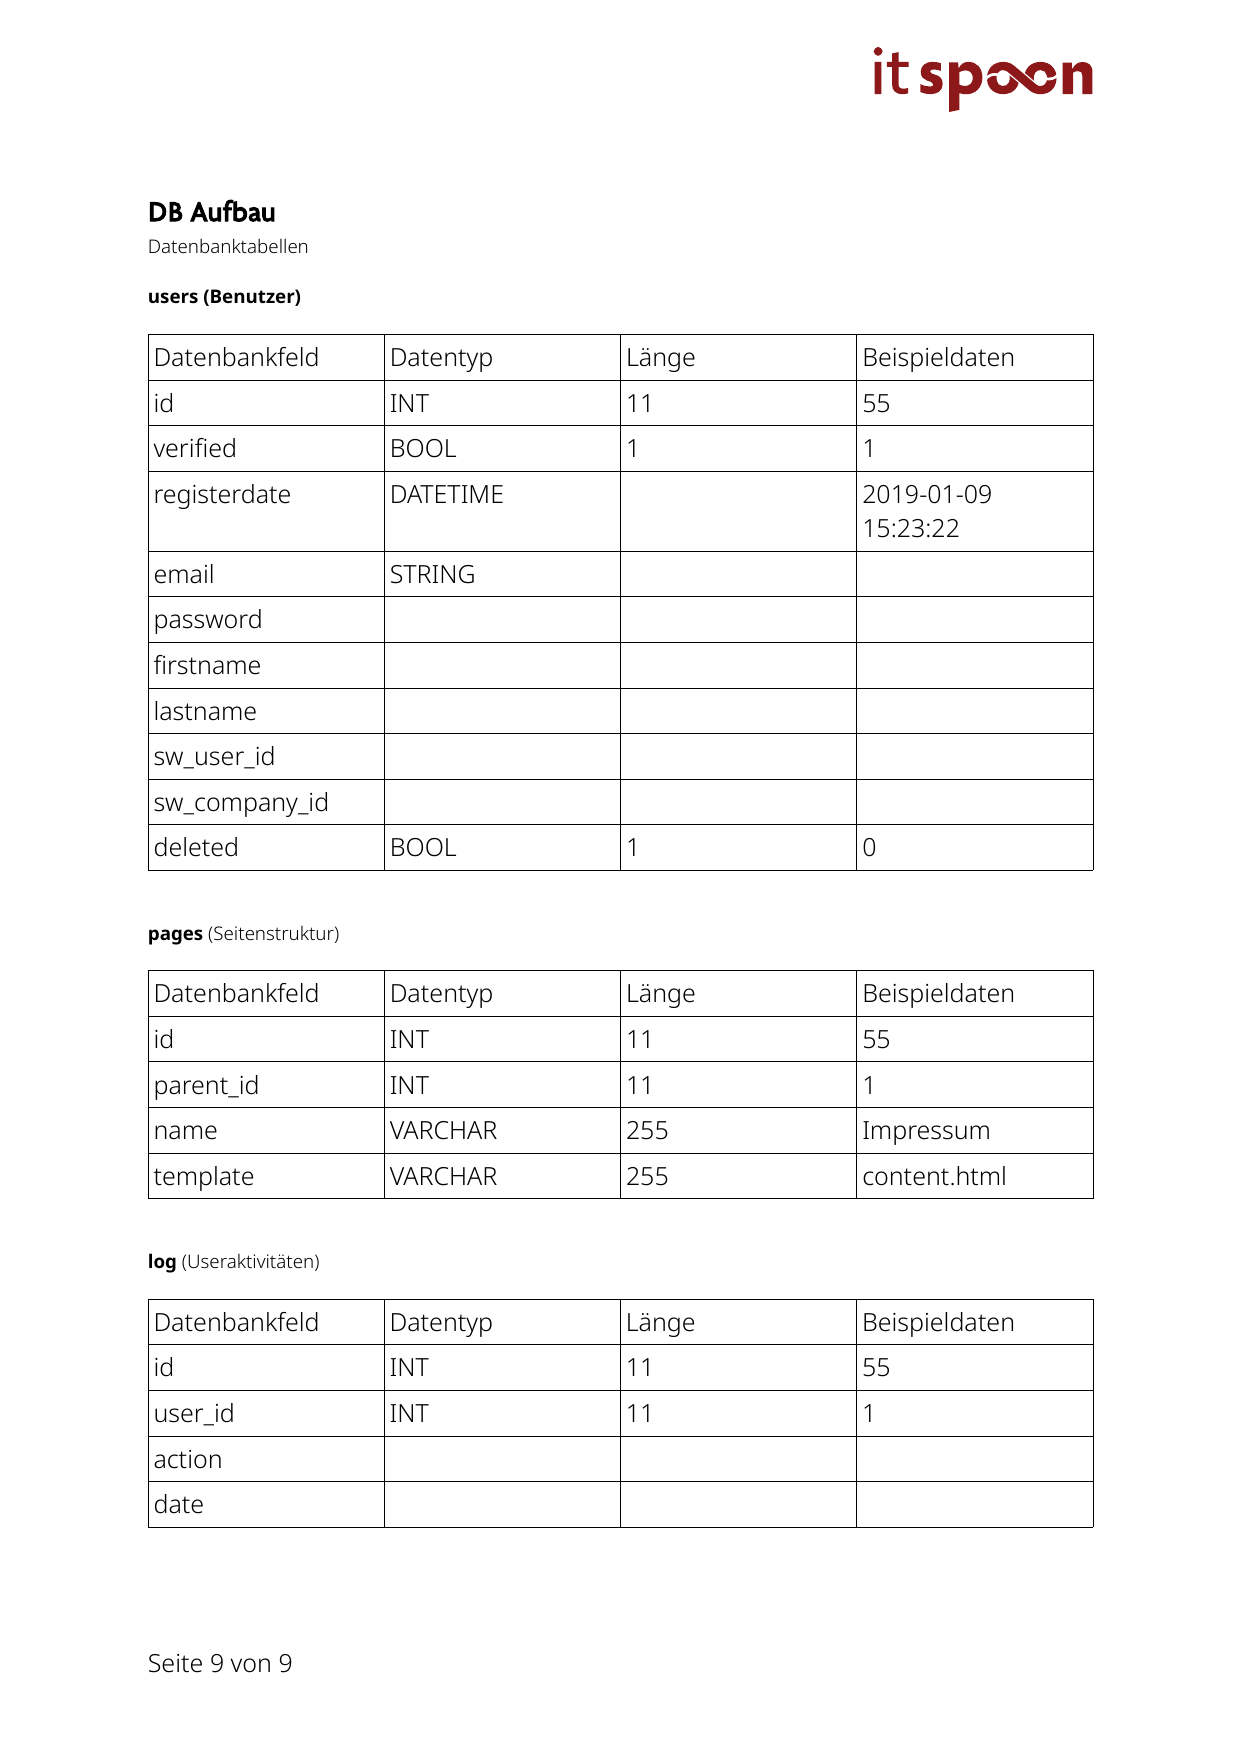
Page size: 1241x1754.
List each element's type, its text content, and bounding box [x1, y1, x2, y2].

table_cell [385, 1437, 620, 1481]
table_cell [621, 597, 856, 642]
table_cell INT [385, 381, 620, 425]
table_cell [857, 1437, 1093, 1481]
table_cell [621, 689, 856, 733]
table_cell BOOL [385, 825, 620, 870]
table_cell 2019-01-09 15:23:22 [857, 472, 1093, 551]
table_cell [385, 643, 620, 687]
text log (Useraktivitäten) [148, 1248, 1093, 1274]
table_cell [857, 734, 1093, 779]
table_cell [857, 1482, 1093, 1527]
text Datenbanktabellen [148, 234, 1093, 259]
table_cell 11 [621, 1391, 856, 1436]
table_cell [385, 780, 620, 824]
table_cell email [149, 552, 384, 596]
table_cell sw_user_id [149, 734, 384, 779]
table_cell template [149, 1154, 384, 1198]
table_cell [857, 552, 1093, 596]
table_cell [385, 597, 620, 642]
table_header Länge [621, 971, 856, 1016]
table_cell 1 [621, 825, 856, 870]
table_cell firstname [149, 643, 384, 687]
table_cell deleted [149, 825, 384, 870]
table_cell verified [149, 426, 384, 471]
table_cell 1 [857, 1062, 1093, 1107]
table_cell STRING [385, 552, 620, 596]
table_header Datentyp [385, 971, 620, 1016]
table_cell VARCHAR [385, 1154, 620, 1198]
table_cell 55 [857, 1345, 1093, 1390]
table_cell Impressum [857, 1108, 1093, 1153]
table_cell id [149, 381, 384, 425]
table_cell [621, 552, 856, 596]
table_cell user_id [149, 1391, 384, 1436]
table_cell [857, 780, 1093, 824]
table_cell DATETIME [385, 472, 620, 551]
table_cell action [149, 1437, 384, 1481]
table_header Länge [621, 335, 856, 379]
table_cell [385, 734, 620, 779]
table_cell 11 [621, 381, 856, 425]
table_cell [621, 780, 856, 824]
table_cell id [149, 1345, 384, 1390]
table_cell lastname [149, 689, 384, 733]
text users (Benutzer) [148, 284, 1093, 309]
table_cell registerdate [149, 472, 384, 551]
table_cell 1 [857, 426, 1093, 471]
table_cell [385, 1482, 620, 1527]
table_cell 0 [857, 825, 1093, 870]
table_header Beispieldaten [857, 971, 1093, 1016]
table_cell [857, 643, 1093, 687]
table_cell 11 [621, 1017, 856, 1061]
table_cell id [149, 1017, 384, 1061]
table_cell [857, 689, 1093, 733]
table_cell [857, 597, 1093, 642]
table_cell INT [385, 1345, 620, 1390]
text pages (Seitenstruktur) [148, 920, 1093, 946]
table_cell [621, 1482, 856, 1527]
table_cell [621, 1437, 856, 1481]
table_cell 55 [857, 1017, 1093, 1061]
table_cell password [149, 597, 384, 642]
table_header Datentyp [385, 335, 620, 379]
table_header Beispieldaten [857, 335, 1093, 379]
table_cell 255 [621, 1108, 856, 1153]
table_cell 1 [857, 1391, 1093, 1436]
table_cell 255 [621, 1154, 856, 1198]
table_cell sw_company_id [149, 780, 384, 824]
table_cell 11 [621, 1062, 856, 1107]
table_header Beispieldaten [857, 1300, 1093, 1344]
table_cell INT [385, 1017, 620, 1061]
table_cell [621, 734, 856, 779]
table_cell 1 [621, 426, 856, 471]
table_cell name [149, 1108, 384, 1153]
table_cell INT [385, 1062, 620, 1107]
table_cell 55 [857, 381, 1093, 425]
table_cell [621, 472, 856, 551]
table_cell parent_id [149, 1062, 384, 1107]
subtitle DB Aufbau [148, 193, 1093, 228]
table_cell VARCHAR [385, 1108, 620, 1153]
table_header Länge [621, 1300, 856, 1344]
table_header Datenbankfeld [149, 1300, 384, 1344]
table_cell date [149, 1482, 384, 1527]
table_header Datenbankfeld [149, 971, 384, 1016]
table_cell 11 [621, 1345, 856, 1390]
table_cell INT [385, 1391, 620, 1436]
table_header Datentyp [385, 1300, 620, 1344]
table_cell content.html [857, 1154, 1093, 1198]
table_cell [621, 643, 856, 687]
table_cell BOOL [385, 426, 620, 471]
table_cell [385, 689, 620, 733]
table_header Datenbankfeld [149, 335, 384, 379]
